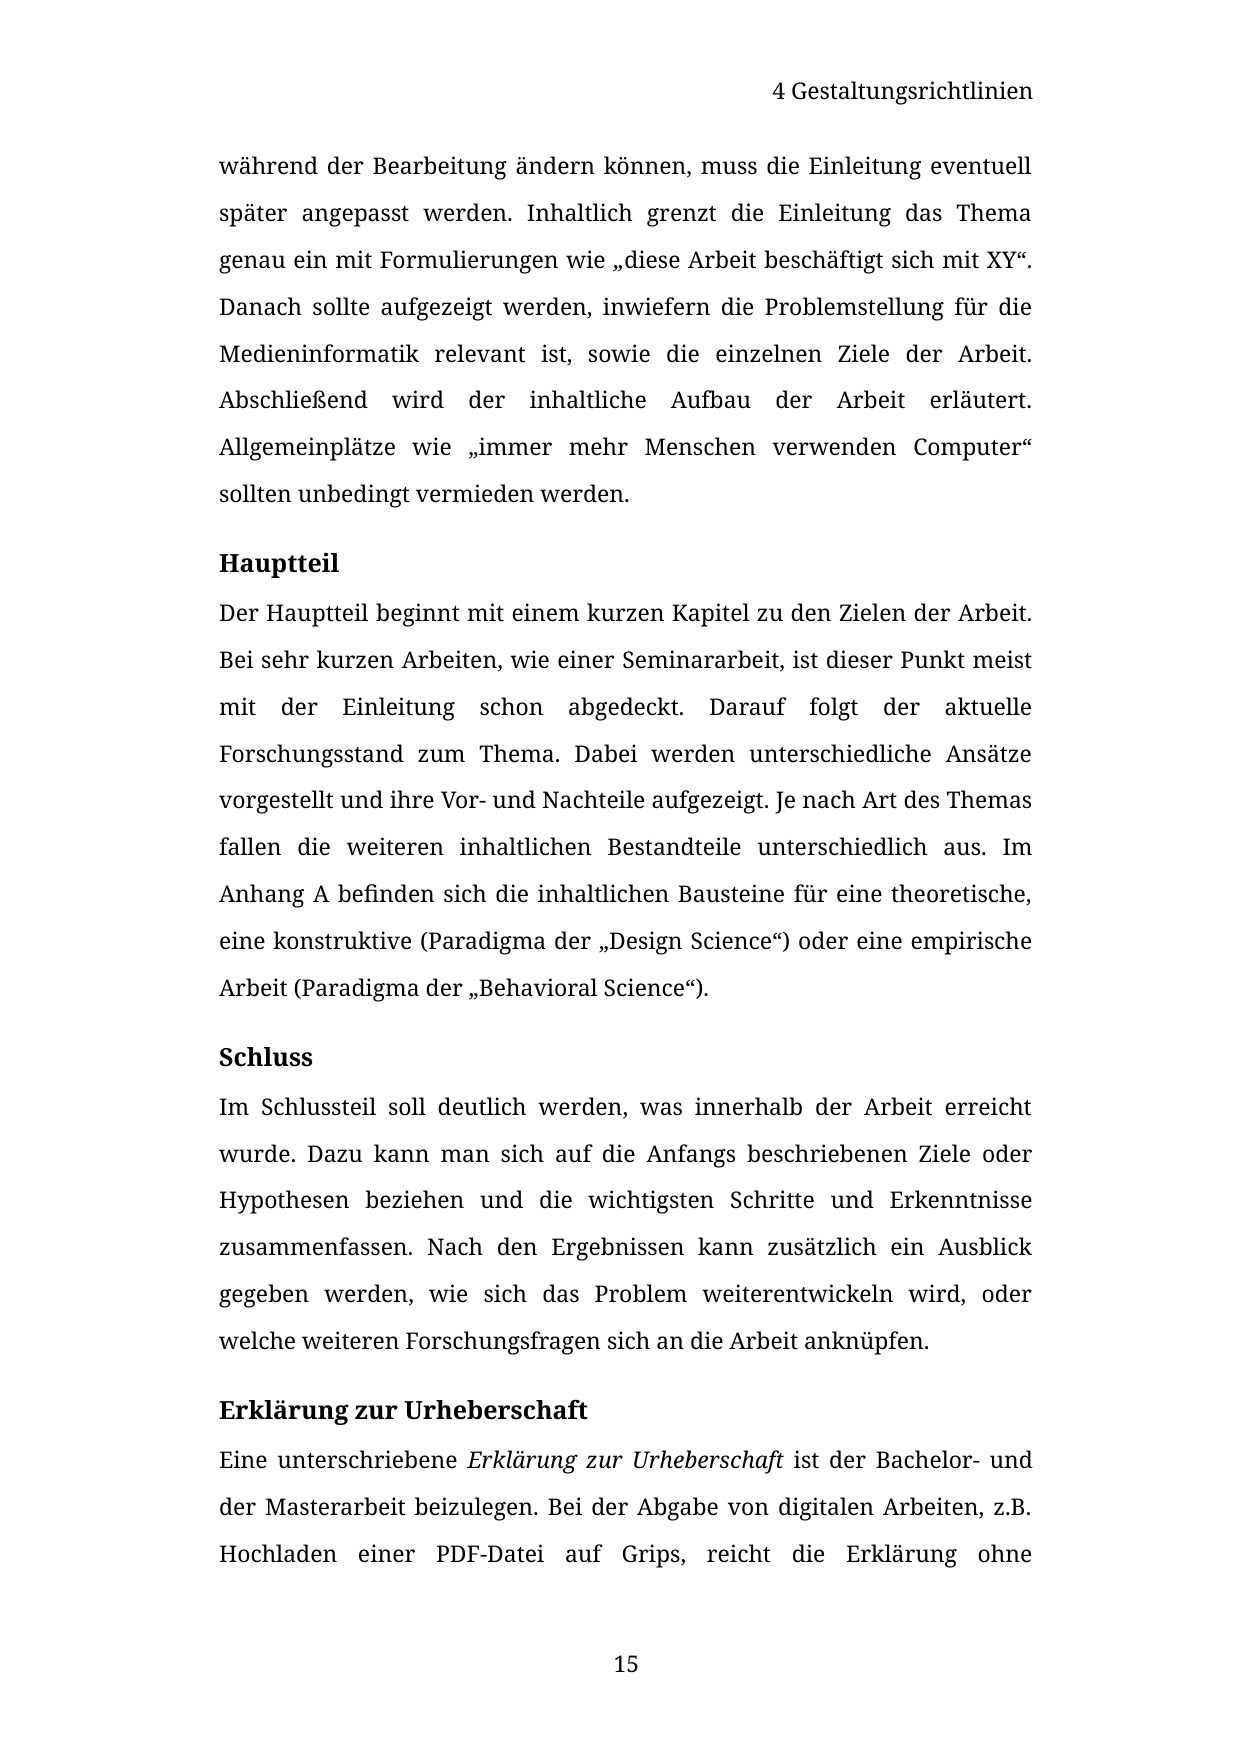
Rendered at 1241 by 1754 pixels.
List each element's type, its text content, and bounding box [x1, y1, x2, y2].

text Eine unterschriebene Erklärung zur Urheberschaft ist der Bachelor- und der Masterarbeit beizulegen. Bei der Abgabe von digitalen Arbeiten, z.B. Hochladen einer PDF-Datei auf Grips, reicht die Erklärung ohne [219, 1444, 1033, 1569]
text während der Bearbeitung ändern können, muss die Einleitung eventuell später angepasst werden. Inhaltlich grenzt die Einleitung das Thema genau ein mit Formulierungen wie „diese Arbeit beschäftigt sich mit XY“. Danach sollte aufgezeigt werden, inwiefern die Problemstellung für die Medieninformatik relevant ist, sowie die einzelnen Ziele der Arbeit. Abschließend wird der inhaltliche Aufbau der Arbeit erläutert. Allgemeinplätze wie „immer mehr Menschen verwenden Computer“ sollten unbedingt vermieden werden. [219, 150, 1033, 509]
text Der Hauptteil beginnt mit einem kurzen Kapitel zu den Zielen der Arbeit. Bei sehr kurzen Arbeiten, wie einer Seminararbeit, ist dieser Punkt meist mit der Einleitung schon abgedeckt. Darauf folgt der aktuelle Forschungsstand zum Thema. Dabei werden unterschiedliche Ansätze vorgestellt und ihre Vor- und Nachteile aufgezeigt. Je nach Art des Themas fallen die weiteren inhaltlichen Bestandteile unterschiedlich aus. Im Anhang A befinden sich die inhaltlichen Bausteine für eine theoretische, eine konstruktive (Paradigma der „Design Science“) oder eine empirische Arbeit (Paradigma der „Behavioral Science“). [219, 597, 1033, 1003]
text Erklärung zur Urheberschaft [219, 1393, 1033, 1427]
text Schluss [219, 1039, 1033, 1074]
text Im Schlussteil soll deutlich werden, was innerhalb der Arbeit erreicht wurde. Dazu kann man sich auf die Anfangs beschriebenen Ziele oder Hypothesen beziehen und die wichtigsten Schritte und Erkenntnisse zusammenfassen. Nach den Ergebnissen kann zusätzlich ein Ausblick gegeben werden, wie sich das Problem weiterentwickeln wird, oder welche weiteren Forschungsfragen sich an die Arbeit anknüpfen. [219, 1091, 1033, 1356]
text Hauptteil [219, 546, 1033, 580]
